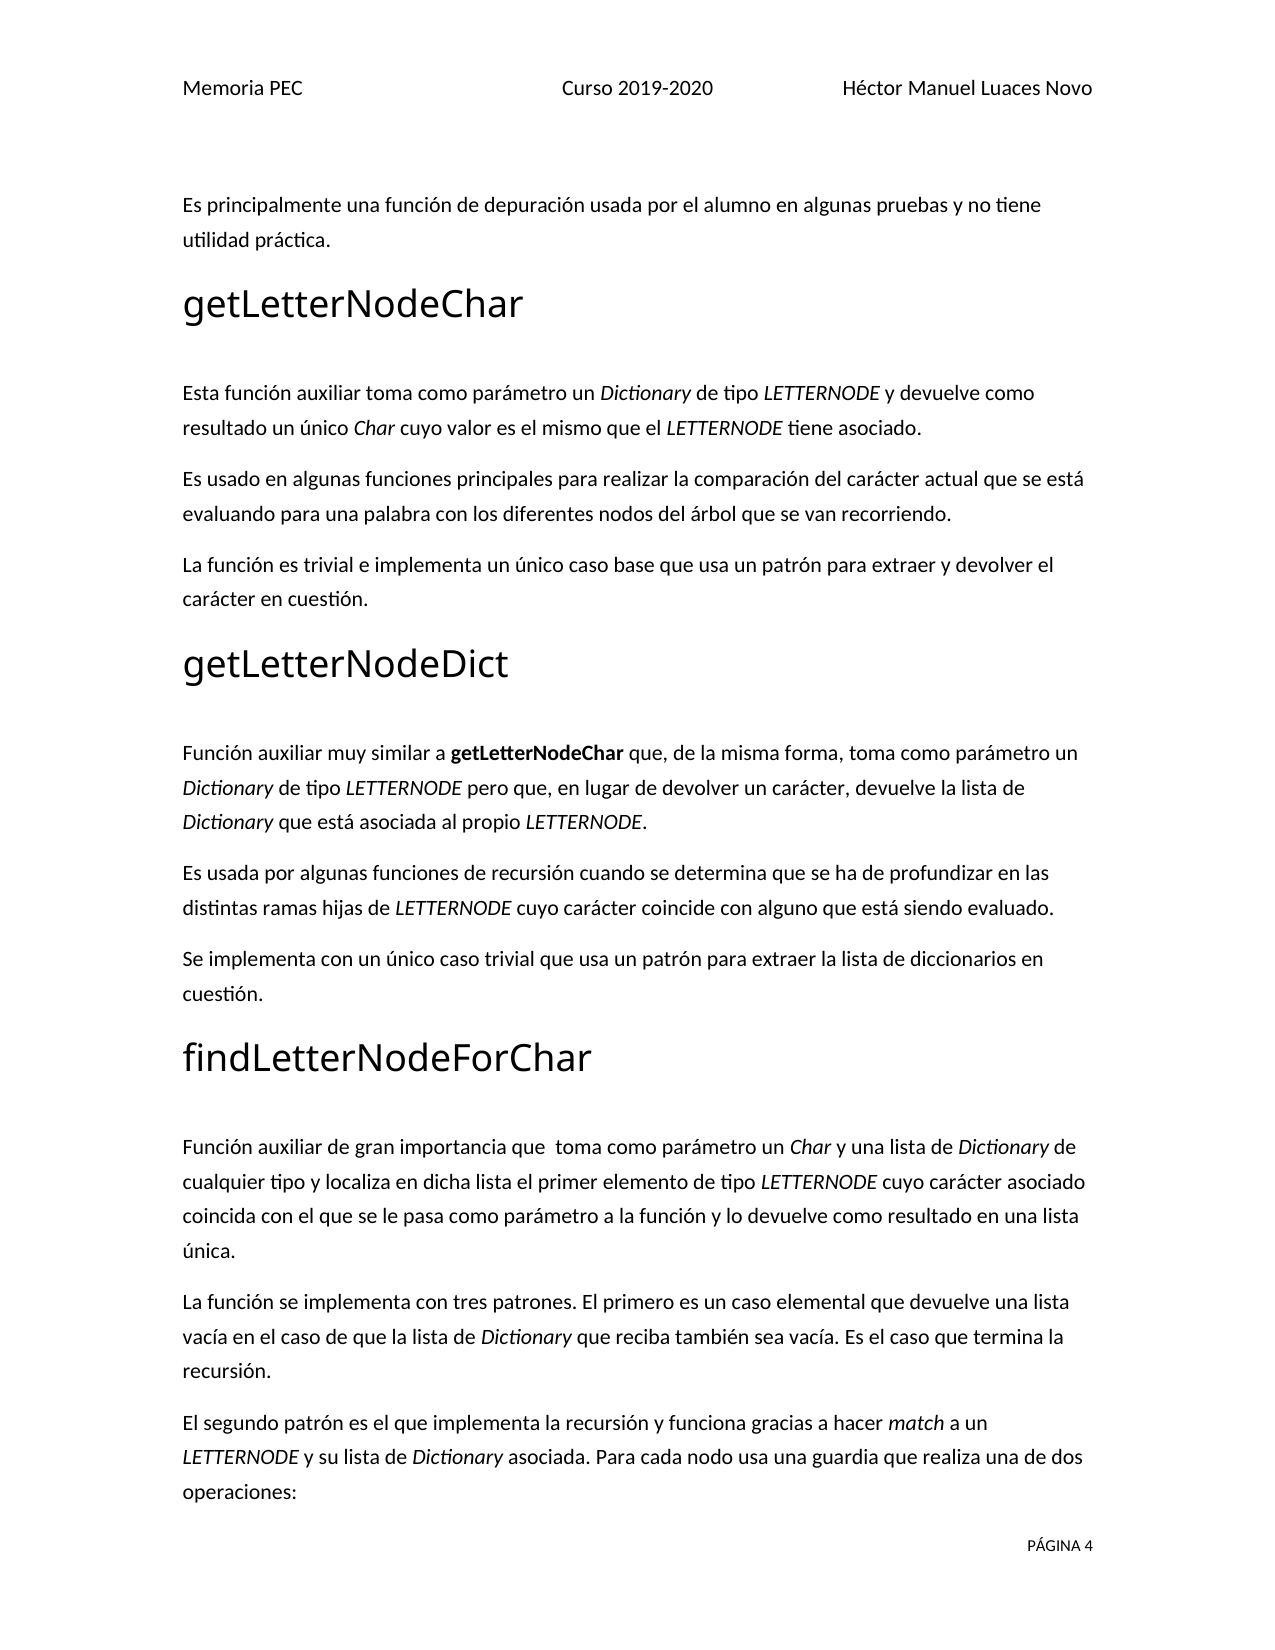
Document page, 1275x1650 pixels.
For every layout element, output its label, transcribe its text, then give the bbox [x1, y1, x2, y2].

text Función auxiliar muy similar a getLetterNodeChar que, de la misma forma, toma como parámetro un Dictionary de tipo LETTERNODE pero que, en lugar de devolver un carácter, devuelve la lista de Dictionary que está asociada al propio LETTERNODE. [182, 739, 1093, 835]
text Es principalmente una función de depuración usada por el alumno en algunas pruebas y no tiene utilidad práctica. [182, 191, 1093, 252]
text Función auxiliar de gran importancia que toma como parámetro un Char y una lista de Dictionary de cualquier tipo y localiza en dicha lista el primer elemento de tipo LETTERNODE cuyo carácter asociado coincida con el que se le pasa como parámetro a la función y lo devuelve como resultado en una lista única. [182, 1133, 1093, 1264]
text La función es trivial e implementa un único caso base que usa un patrón para extraer y devolver el carácter en cuestión. [182, 551, 1093, 612]
text Se implementa con un único caso trivial que usa un patrón para extraer la lista de diccionarios en cuestión. [182, 945, 1093, 1007]
text El segundo patrón es el que implementa la recursión y funciona gracias a hacer match a un LETTERNODE y su lista de Dictionary asociada. Para cada nodo usa una guardia que realiza una de dos operaciones: [182, 1409, 1093, 1505]
text Es usada por algunas funciones de recursión cuando se determina que se ha de profundizar en las distintas ramas hijas de LETTERNODE cuyo carácter coincide con alguno que está siendo evaluado. [182, 859, 1093, 921]
text Es usado en algunas funciones principales para realizar la comparación del carácter actual que se está evaluando para una palabra con los diferentes nodos del árbol que se van recorriendo. [182, 465, 1093, 526]
text Esta función auxiliar toma como parámetro un Dictionary de tipo LETTERNODE y devuelve como resultado un único Char cuyo valor es el mismo que el LETTERNODE tiene asociado. [182, 379, 1093, 441]
subtitle getLetterNodeChar [182, 277, 1093, 328]
text La función se implementa con tres patrones. El primero es un caso elemental que devuelve una lista vacía en el caso de que la lista de Dictionary que reciba también sea vacía. Es el caso que termina la recursión. [182, 1288, 1093, 1384]
subtitle findLetterNodeForChar [182, 1031, 1093, 1082]
subtitle getLetterNodeDict [182, 637, 1093, 688]
